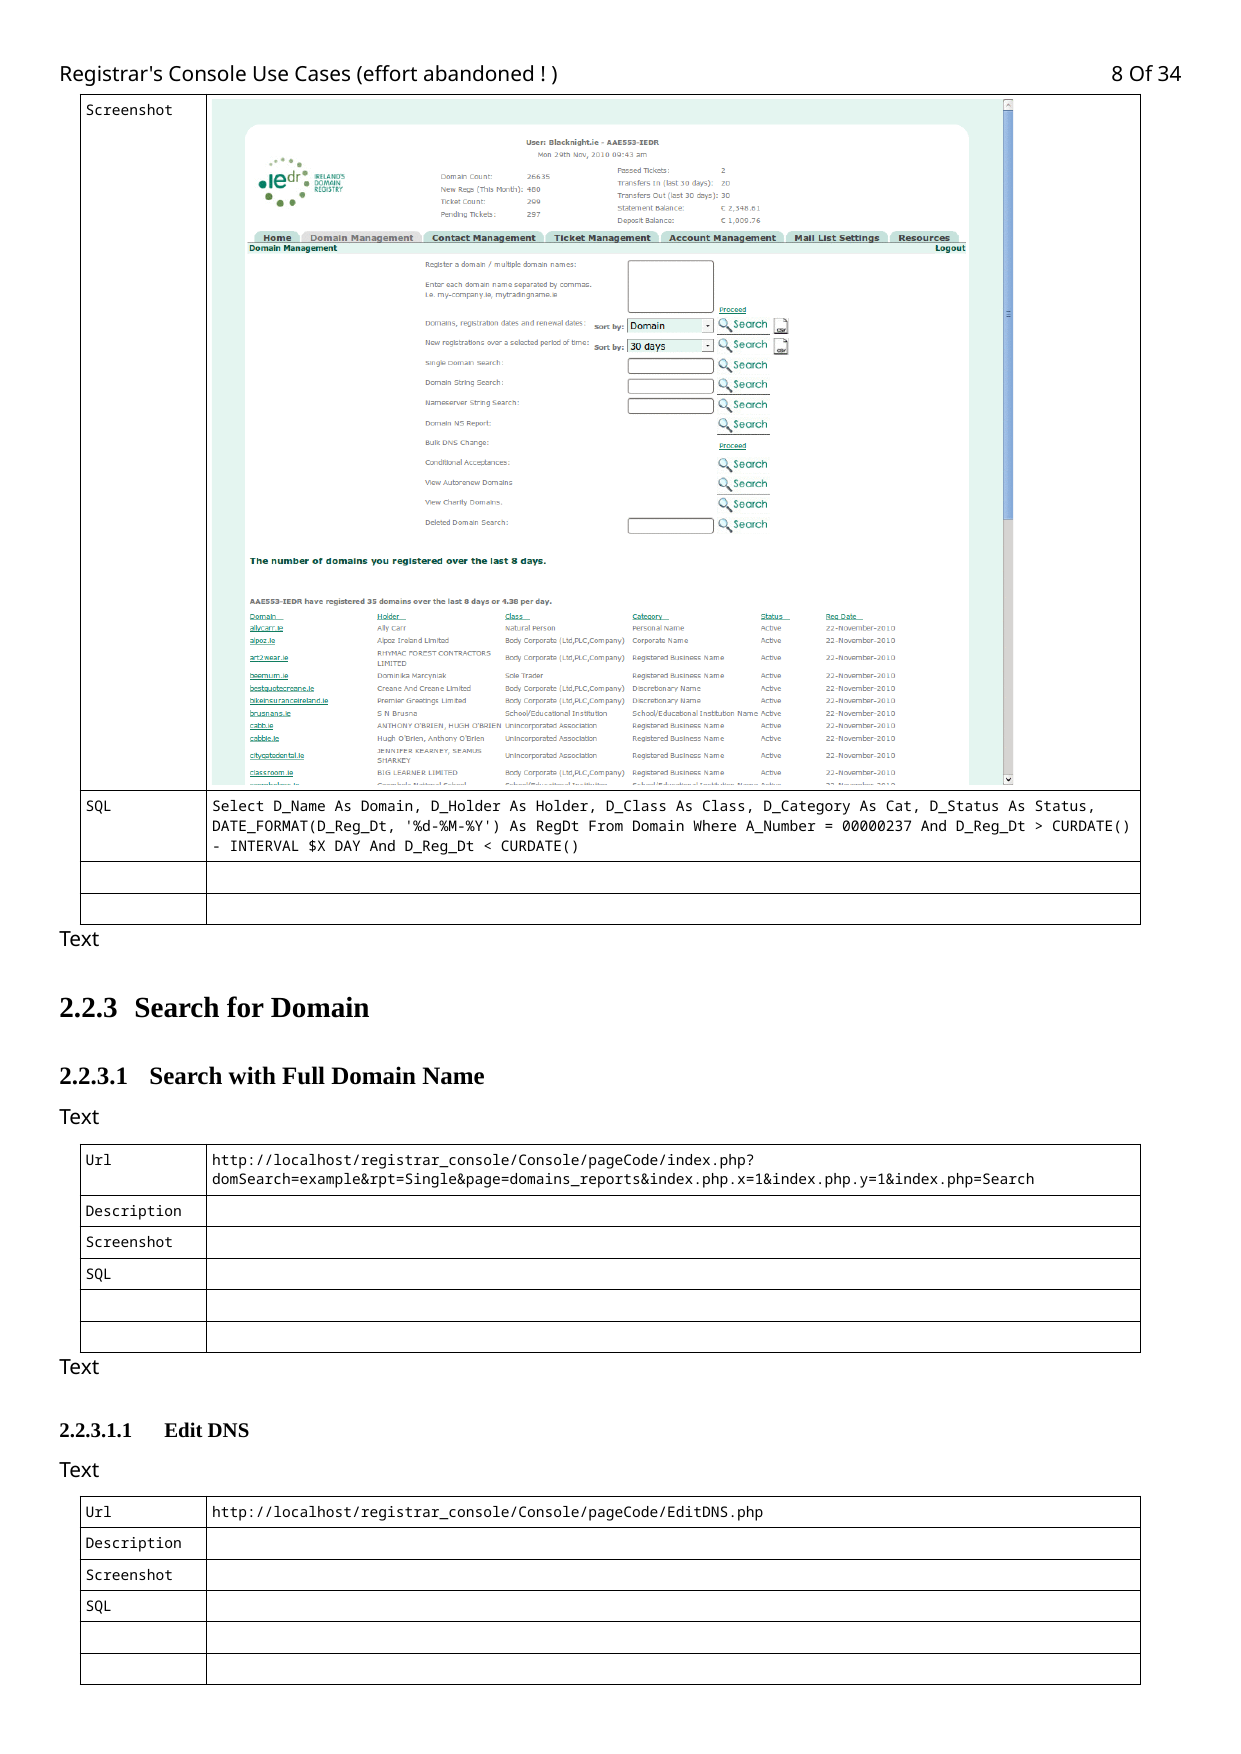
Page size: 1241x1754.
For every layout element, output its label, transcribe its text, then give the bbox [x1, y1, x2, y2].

table_cell [81, 894, 206, 924]
subtitle Search for Domain [59, 990, 1181, 1024]
table_cell [81, 1622, 206, 1653]
table_cell [81, 1322, 206, 1352]
table_header Url [81, 1145, 206, 1195]
text Text [59, 1102, 1181, 1131]
table_cell SQL [81, 1591, 206, 1621]
table_header http://localhost/registrar_console/Console/pageCode/index.php?domSearch=example&rpt=Single&page=domains_reports&index.php.x=1&index.php.y=1&index.php=Search [207, 1145, 1140, 1195]
text Text [59, 924, 1181, 953]
text Text [59, 1352, 1181, 1381]
table_header Url [81, 1497, 206, 1527]
subtitle Search with Full Domain Name [59, 1061, 1181, 1090]
table_cell Description [81, 1196, 206, 1226]
table_cell Select D_Name As Domain, D_Holder As Holder, D_Class As Class, D_Category As Cat, D_Status As Status, DATE_FORMAT(D_Reg_Dt, '%d-%M-%Y') As RegDt From Domain Where A_Number = 00000237 And D_Reg_Dt > CURDATE() - INTERVAL $X DAY And D_Reg_Dt < CURDATE() [207, 791, 1140, 861]
table_cell Screenshot [81, 1560, 206, 1590]
subtitle Edit DNS [59, 1418, 1181, 1442]
table_cell [207, 1196, 1140, 1226]
table_cell [207, 1622, 1140, 1653]
table_cell Screenshot [81, 1227, 206, 1258]
table_cell [207, 862, 1140, 893]
table_cell [207, 95, 1140, 790]
table_cell SQL [81, 791, 206, 861]
table_cell [207, 1322, 1140, 1352]
table_cell Description [81, 1528, 206, 1558]
table_cell [81, 1290, 206, 1321]
table_cell [207, 1227, 1140, 1258]
picture [211, 99, 1014, 785]
table_cell [207, 1259, 1140, 1289]
table_header http://localhost/registrar_console/Console/pageCode/EditDNS.php [207, 1497, 1140, 1527]
table_cell [207, 1591, 1140, 1621]
table_cell [207, 1528, 1140, 1558]
table_cell [81, 1654, 206, 1684]
table_cell [207, 1290, 1140, 1321]
table_cell [81, 862, 206, 893]
table_cell Screenshot [81, 95, 206, 790]
table_cell [207, 1560, 1140, 1590]
table_cell [207, 1654, 1140, 1684]
table_cell SQL [81, 1259, 206, 1289]
table_cell [207, 894, 1140, 924]
text Text [59, 1455, 1181, 1483]
